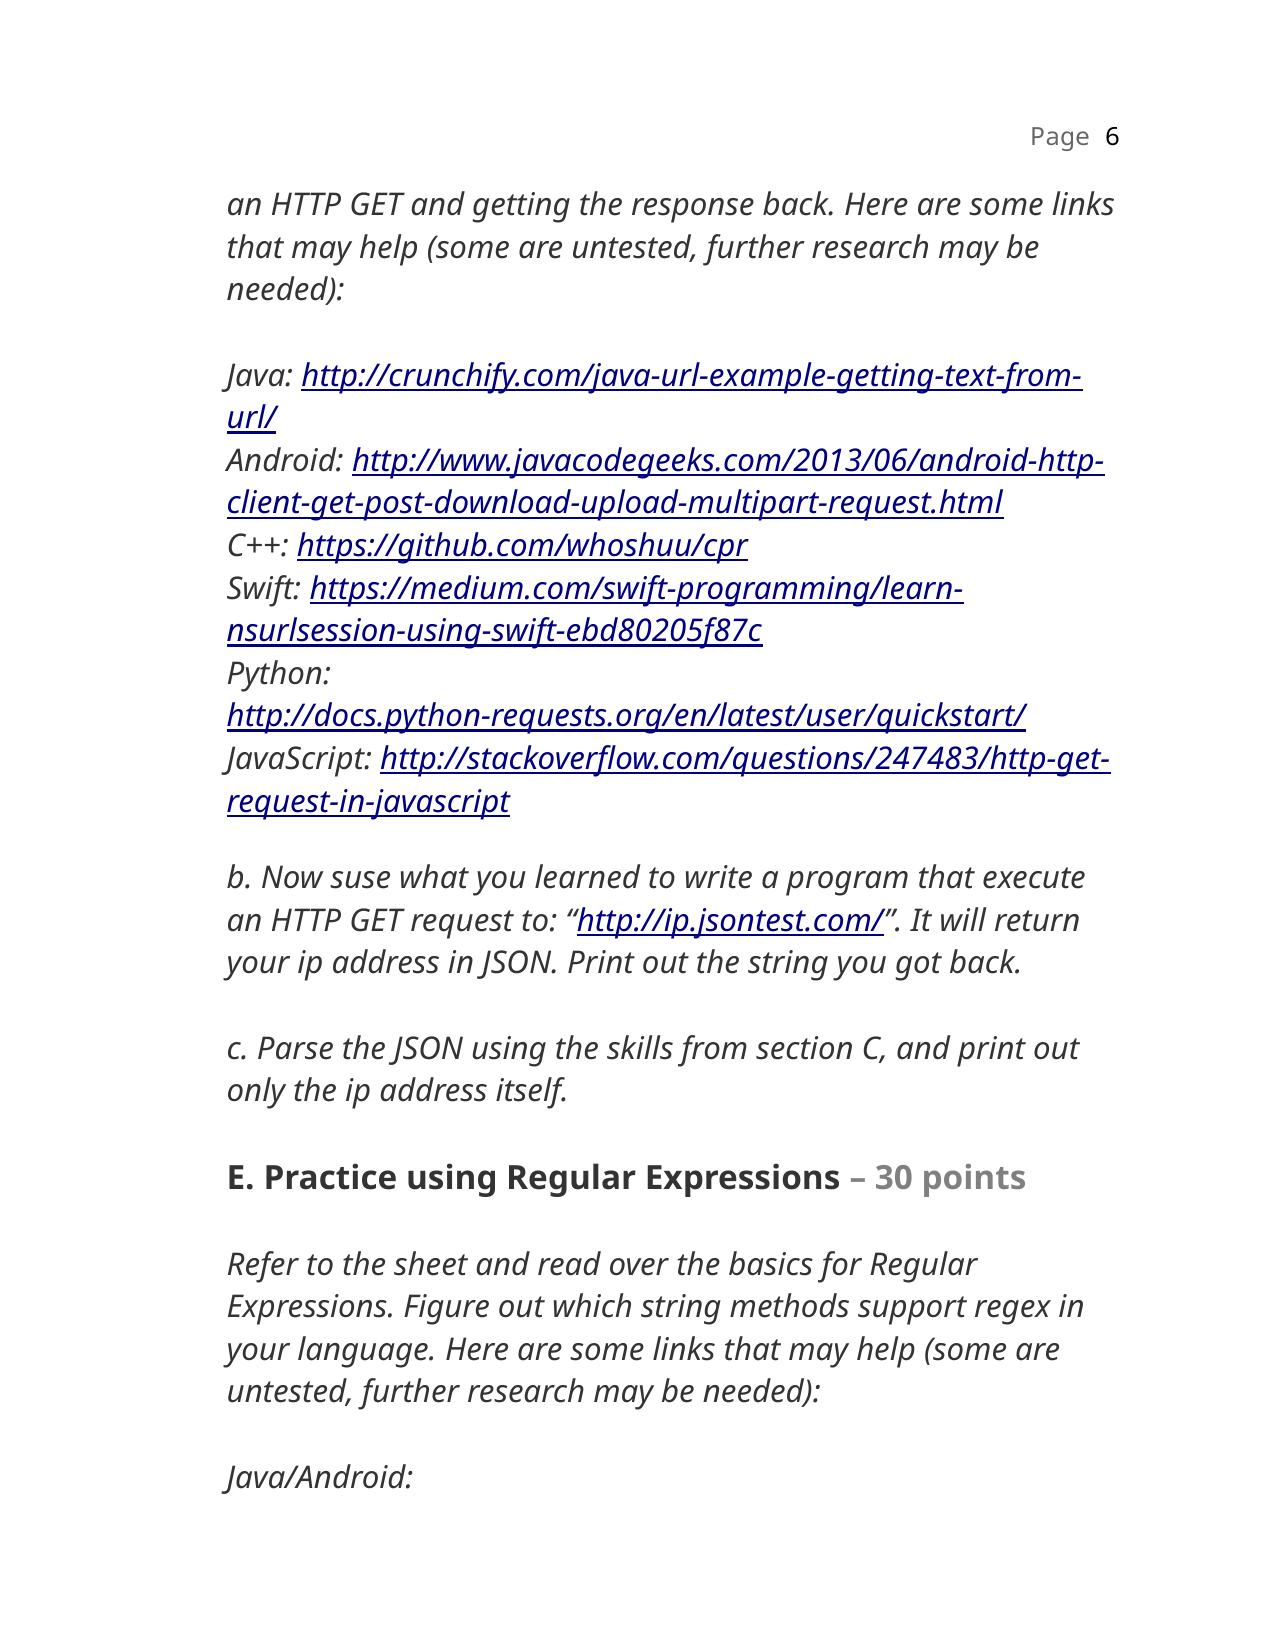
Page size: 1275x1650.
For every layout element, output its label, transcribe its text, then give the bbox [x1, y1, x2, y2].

list Java/Android: [189, 1454, 1119, 1497]
list Refer to the sheet and read over the basics for Regular Expressions. Figure out which string methods support regex in your language. Here are some links that may help (some are untested, further research may be needed): [189, 1242, 1119, 1412]
list Java: http://crunchify.com/java-url-example-getting-text-from-url/ [189, 353, 1119, 438]
list Android: http://www.javacodegeeks.com/2013/06/android-http-client-get-post-download-upload-multipart-request.html [189, 438, 1119, 523]
list Swift: https://medium.com/swift-programming/learn-nsurlsession-using-swift-ebd80205f87c [189, 566, 1119, 651]
list E. Practice using Regular Expressions – 30 points [189, 1153, 1119, 1199]
list c. Parse the JSON using the skills from section C, and print out only the ip address itself. [189, 1026, 1119, 1111]
list JavaScript: http://stackoverflow.com/questions/247483/http-get-request-in-javascript [189, 736, 1119, 821]
list an HTTP GET and getting the response back. Here are some links that may help (some are untested, further research may be needed): [189, 182, 1119, 310]
list C++: https://github.com/whoshuu/cpr [189, 523, 1119, 566]
list Python: http://docs.python-requests.org/en/latest/user/quickstart/ [189, 651, 1119, 736]
list b. Now suse what you learned to write a program that execute an HTTP GET request to: “http://ip.jsontest.com/”. It will return your ip address in JSON. Print out the string you got back. [189, 855, 1119, 983]
